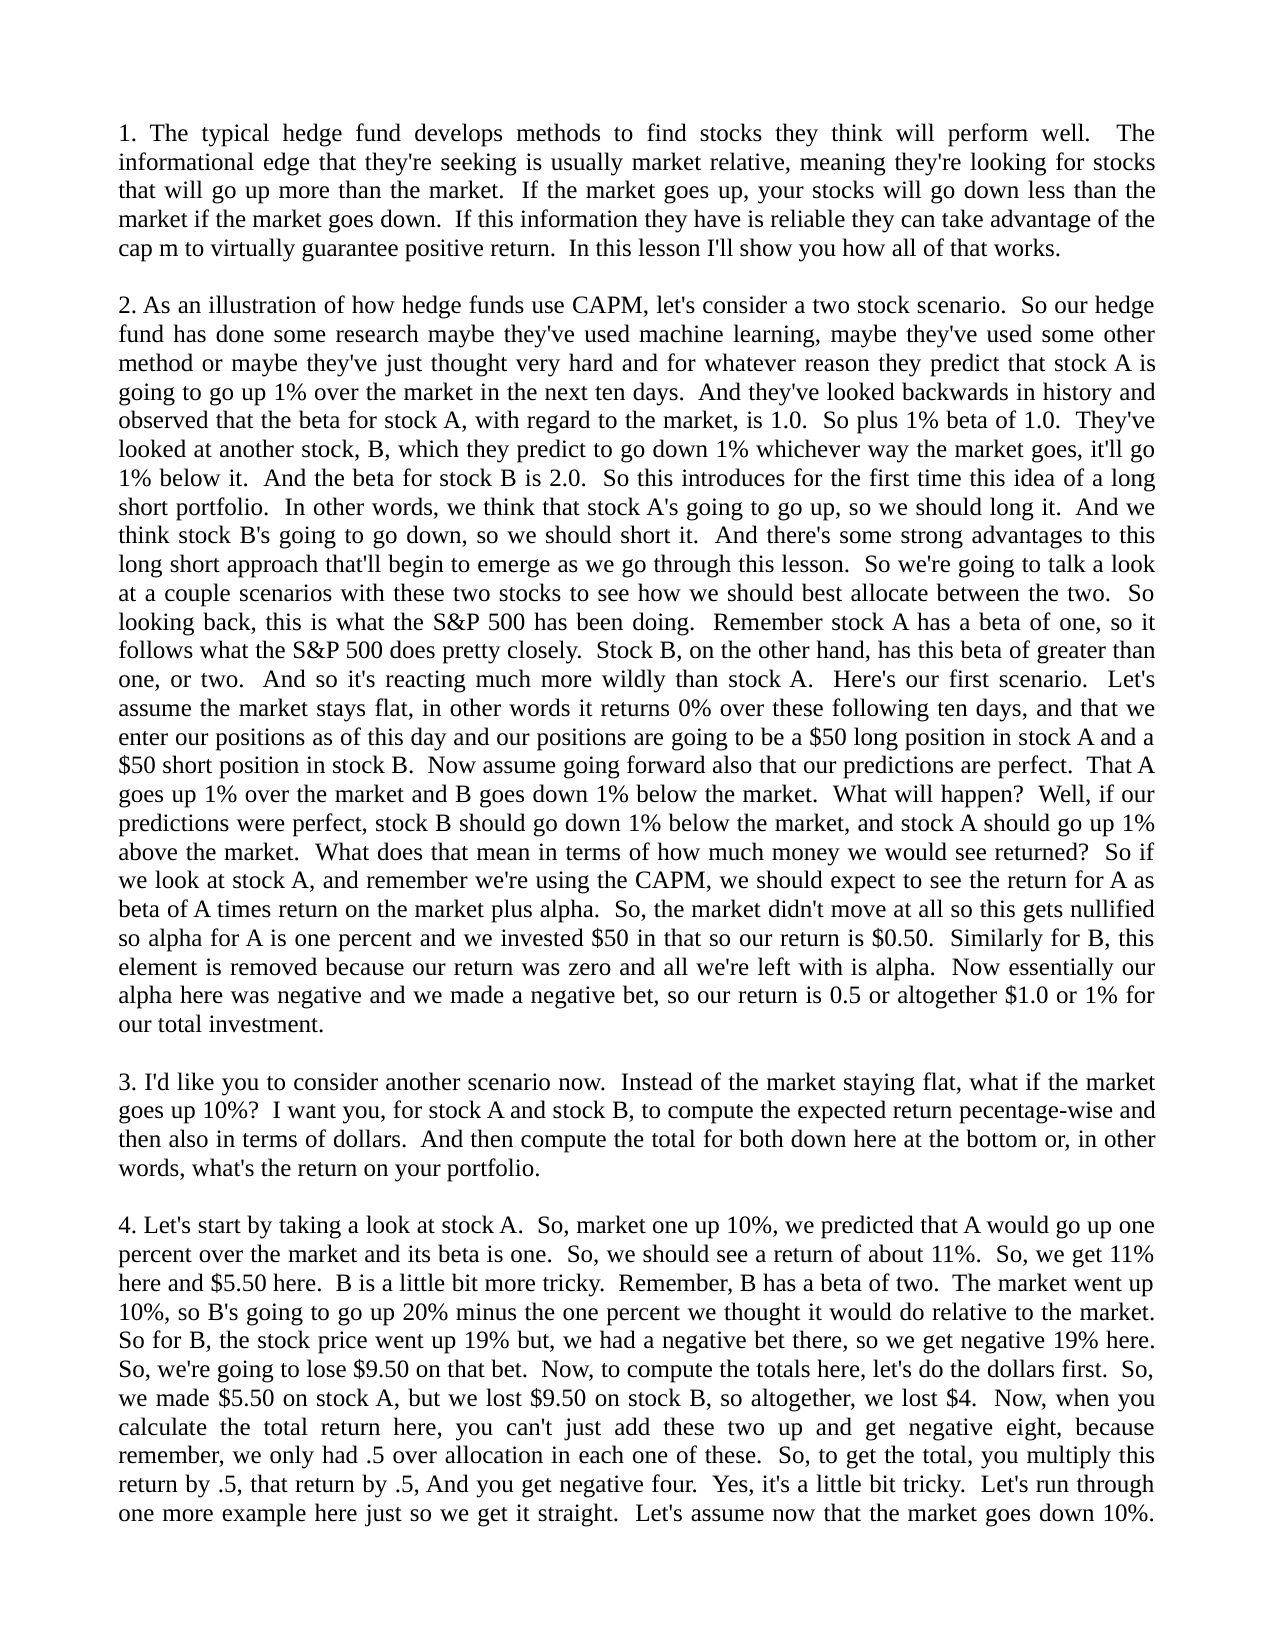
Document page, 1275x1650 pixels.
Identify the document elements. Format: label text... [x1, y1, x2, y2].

text 3. I'd like you to consider another scenario now. Instead of the market staying flat, what if the market goes up 10%? I want you, for stock A and stock B, to compute the expected return pecentage-wise and then also in terms of dollars. And then compute the total for both down here at the bottom or, in other words, what's the return on your portfolio. [118, 1067, 1157, 1182]
text 1. The typical hedge fund develops methods to find stocks they think will perform well. The informational edge that they're seeking is usually market relative, meaning they're looking for stocks that will go up more than the market. If the market goes up, your stocks will go down less than the market if the market goes down. If this information they have is reliable they can take advantage of the cap m to virtually guarantee positive return. In this lesson I'll show you how all of that works. [118, 118, 1157, 262]
text 2. As an illustration of how hedge funds use CAPM, let's consider a two stock scenario. So our hedge fund has done some research maybe they've used machine learning, maybe they've used some other method or maybe they've just thought very hard and for whatever reason they predict that stock A is going to go up 1% over the market in the next ten days. And they've looked backwards in history and observed that the beta for stock A, with regard to the market, is 1.0. So plus 1% beta of 1.0. They've looked at another stock, B, which they predict to go down 1% whichever way the market goes, it'll go 1% below it. And the beta for stock B is 2.0. So this introduces for the first time this idea of a long short portfolio. In other words, we think that stock A's going to go up, so we should long it. And we think stock B's going to go down, so we should short it. And there's some strong advantages to this long short approach that'll begin to emerge as we go through this lesson. So we're going to talk a look at a couple scenarios with these two stocks to see how we should best allocate between the two. So looking back, this is what the S&P 500 has been doing. Remember stock A has a beta of one, so it follows what the S&P 500 does pretty closely. Stock B, on the other hand, has this beta of greater than one, or two. And so it's reacting much more wildly than stock A. Here's our first scenario. Let's assume the market stays flat, in other words it returns 0% over these following ten days, and that we enter our positions as of this day and our positions are going to be a $50 long position in stock A and a $50 short position in stock B. Now assume going forward also that our predictions are perfect. That A goes up 1% over the market and B goes down 1% below the market. What will happen? Well, if our predictions were perfect, stock B should go down 1% below the market, and stock A should go up 1% above the market. What does that mean in terms of how much money we would see returned? So if we look at stock A, and remember we're using the CAPM, we should expect to see the return for A as beta of A times return on the market plus alpha. So, the market didn't move at all so this gets nullified so alpha for A is one percent and we invested $50 in that so our return is $0.50. Similarly for B, this element is removed because our return was zero and all we're left with is alpha. Now essentially our alpha here was negative and we made a negative bet, so our return is 0.5 or altogether $1.0 or 1% for our total investment. [118, 291, 1157, 1038]
text 4. Let's start by taking a look at stock A. So, market one up 10%, we predicted that A would go up one percent over the market and its beta is one. So, we should see a return of about 11%. So, we get 11% here and $5.50 here. B is a little bit more tricky. Remember, B has a beta of two. The market went up 10%, so B's going to go up 20% minus the one percent we thought it would do relative to the market. So for B, the stock price went up 19% but, we had a negative bet there, so we get negative 19% here. So, we're going to lose $9.50 on that bet. Now, to compute the totals here, let's do the dollars first. So, we made $5.50 on stock A, but we lost $9.50 on stock B, so altogether, we lost $4. Now, when you calculate the total return here, you can't just add these two up and get negative eight, because remember, we only had .5 over allocation in each one of these. So, to get the total, you multiply this return by .5, that return by .5, And you get negative four. Yes, it's a little bit tricky. Let's run through one more example here just so we get it straight. Let's assume now that the market goes down 10%. [118, 1211, 1157, 1527]
